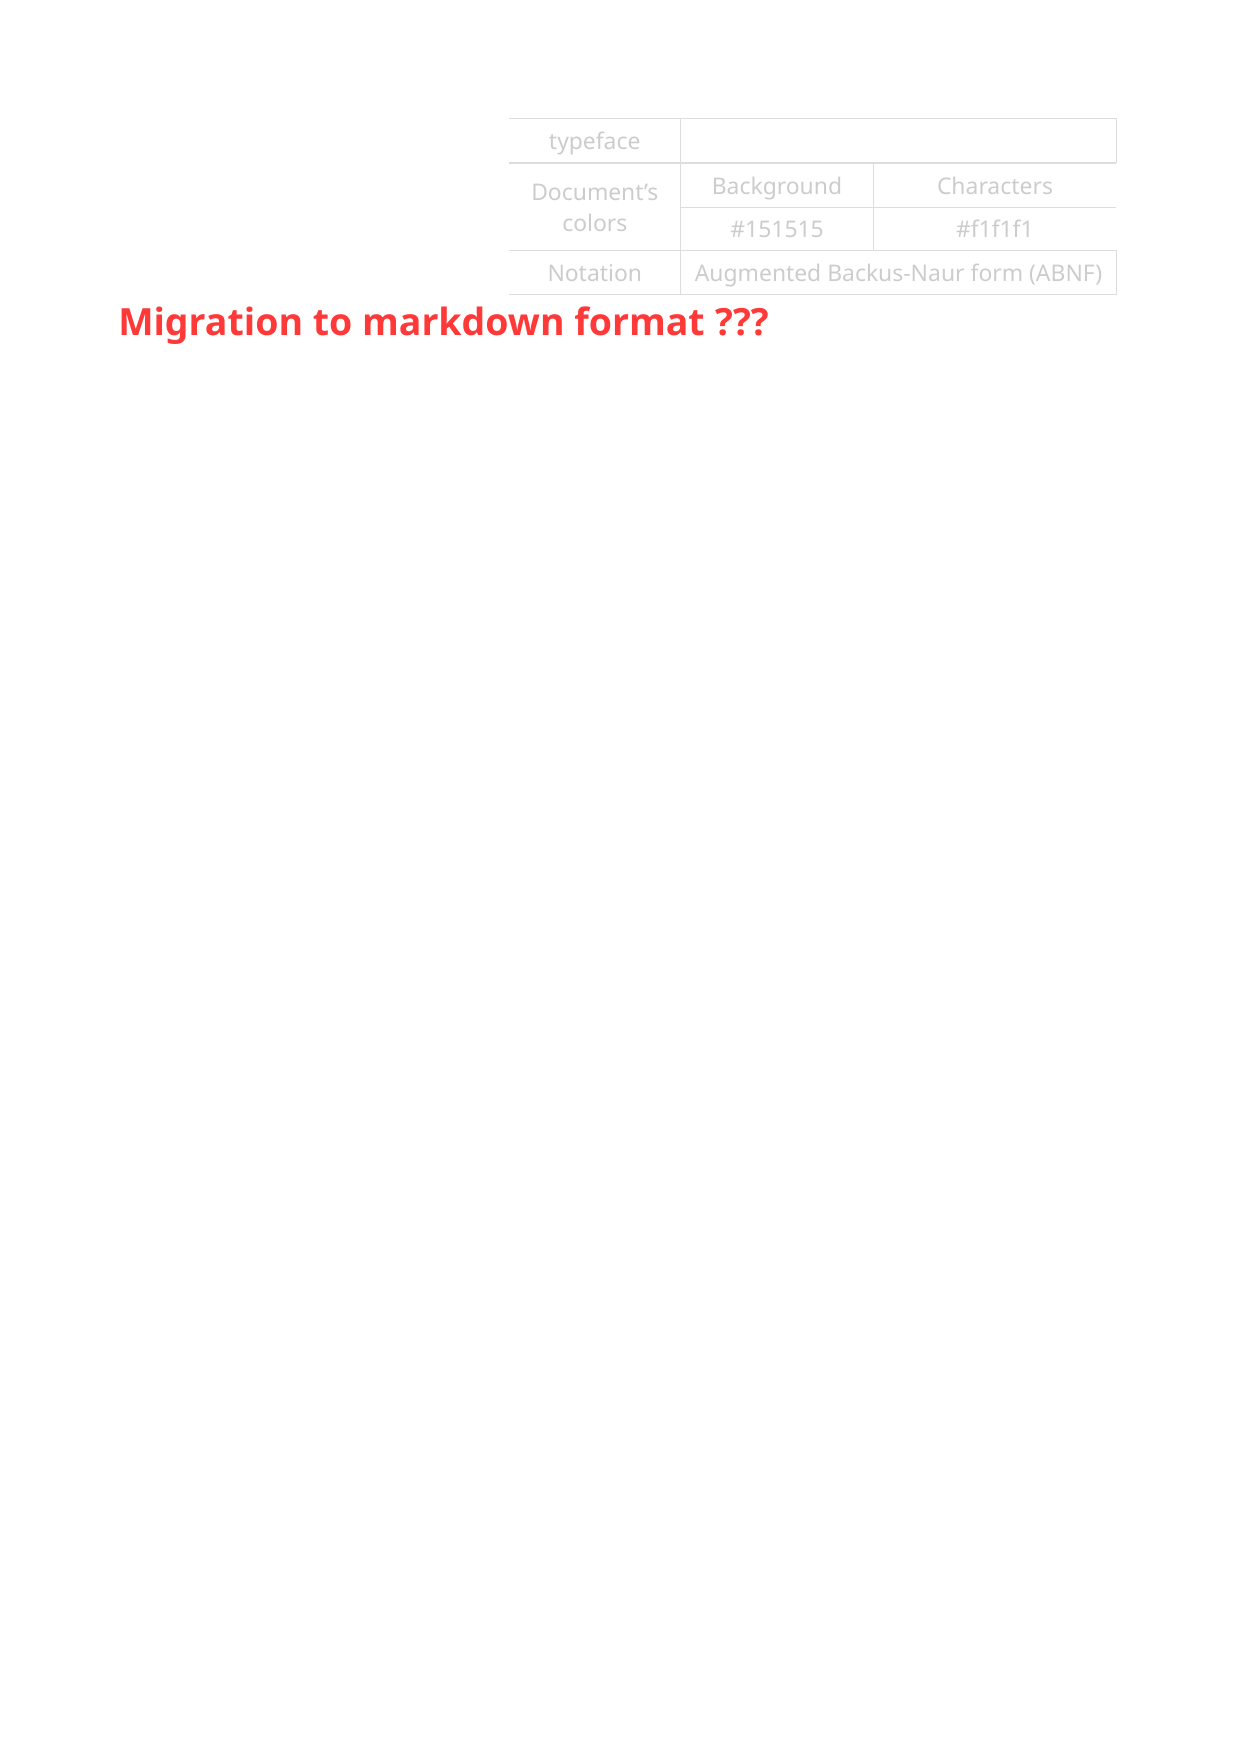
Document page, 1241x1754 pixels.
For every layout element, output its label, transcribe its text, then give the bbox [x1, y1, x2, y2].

table_cell #151515 [681, 208, 873, 250]
table_header Background [681, 164, 873, 207]
table_cell typeface [509, 119, 680, 162]
table_cell #f1f1f1 [874, 208, 1116, 250]
table_cell Notation [509, 251, 680, 294]
table_header Document’s colors [509, 164, 680, 250]
table_header Characters [874, 164, 1116, 207]
table_cell [681, 119, 1116, 162]
table_cell Augmented Backus-Naur form (ABNF) [681, 251, 1116, 294]
text Migration to markdown format ??? [118, 295, 1122, 346]
